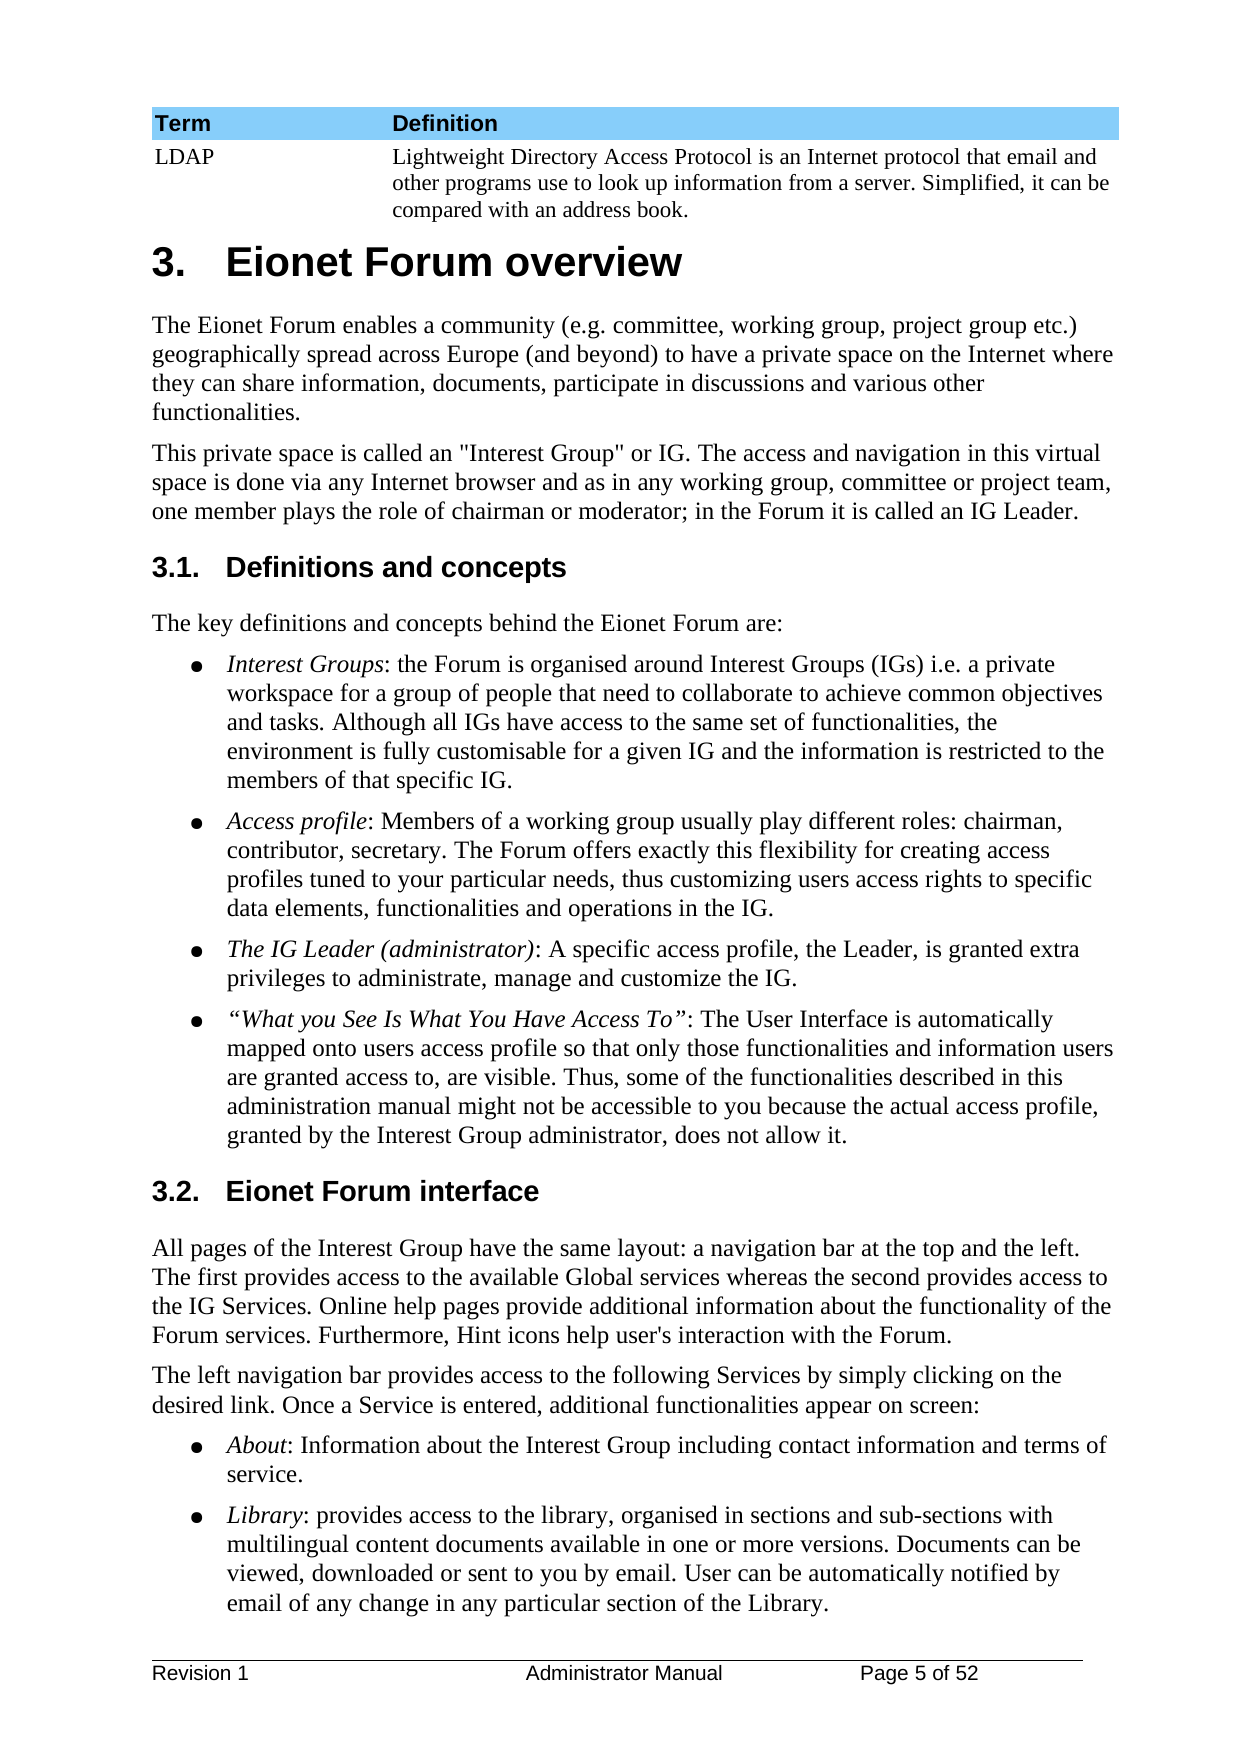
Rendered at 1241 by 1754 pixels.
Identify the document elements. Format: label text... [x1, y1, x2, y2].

list About: Information about the Interest Group including contact information and terms of service. [189, 1430, 1120, 1488]
list The IG Leader (administrator): A specific access profile, the Leader, is granted extra privileges to administrate, manage and customize the IG. [189, 934, 1120, 992]
subtitle Definitions and concepts [152, 550, 1120, 583]
list Access profile: Members of a working group usually play different roles: chairman, contributor, secretary. The Forum offers exactly this flexibility for creating access profiles tuned to your particular needs, thus customizing users access rights to specific data elements, functionalities and operations in the IG. [189, 806, 1120, 922]
subtitle Eionet Forum interface [152, 1174, 1120, 1208]
table_header Definition [389, 107, 1119, 140]
table_cell LDAP [152, 140, 389, 225]
table_cell Lightweight Directory Access Protocol is an Internet protocol that email and other programs use to look up information from a server. Simplified, it can be compared with an address book. [389, 140, 1119, 225]
list “What you See Is What You Have Access To”: The User Interface is automatically mapped onto users access profile so that only those functionalities and information users are granted access to, are visible. Thus, some of the functionalities described in this administration manual might not be accessible to you because the actual access profile, granted by the Interest Group administrator, does not allow it. [189, 1004, 1120, 1149]
text This private space is called an "Interest Group" or IG. The access and navigation in this virtual space is done via any Internet browser and as in any working group, committee or project team, one member plays the role of chairman or moderator; in the Forum it is called an IG Leader. [152, 438, 1120, 525]
text The key definitions and concepts behind the Eionet Forum are: [152, 608, 1120, 637]
text All pages of the Interest Group have the same layout: a navigation bar at the top and the left. The first provides access to the available Global services whereas the second provides access to the IG Services. Online help pages provide additional information about the functionality of the Forum services. Furthermore, Hint icons help user's interaction with the Forum. [152, 1232, 1120, 1349]
table_header Term [152, 107, 389, 140]
text The Eionet Forum enables a community (e.g. committee, working group, project group etc.) geographically spread across Europe (and beyond) to have a private space on the Internet where they can share information, documents, participate in discussions and various other functionalities. [152, 310, 1120, 426]
list Library: provides access to the library, organised in sections and sub-sections with multilingual content documents available in one or more versions. Documents can be viewed, downloaded or sent to you by email. User can be automatically notified by email of any change in any particular section of the Library. [189, 1500, 1120, 1616]
subtitle Eionet Forum overview [151, 237, 1120, 285]
list Interest Groups: the Forum is organised around Interest Groups (IGs) i.e. a private workspace for a group of people that need to collaborate to achieve common objectives and tasks. Although all IGs have access to the same set of functionalities, the environment is fully customisable for a given IG and the information is restricted to the members of that specific IG. [189, 649, 1120, 794]
text The left navigation bar provides access to the following Services by simply clicking on the desired link. Once a Service is entered, additional functionalities appear on screen: [152, 1360, 1120, 1418]
